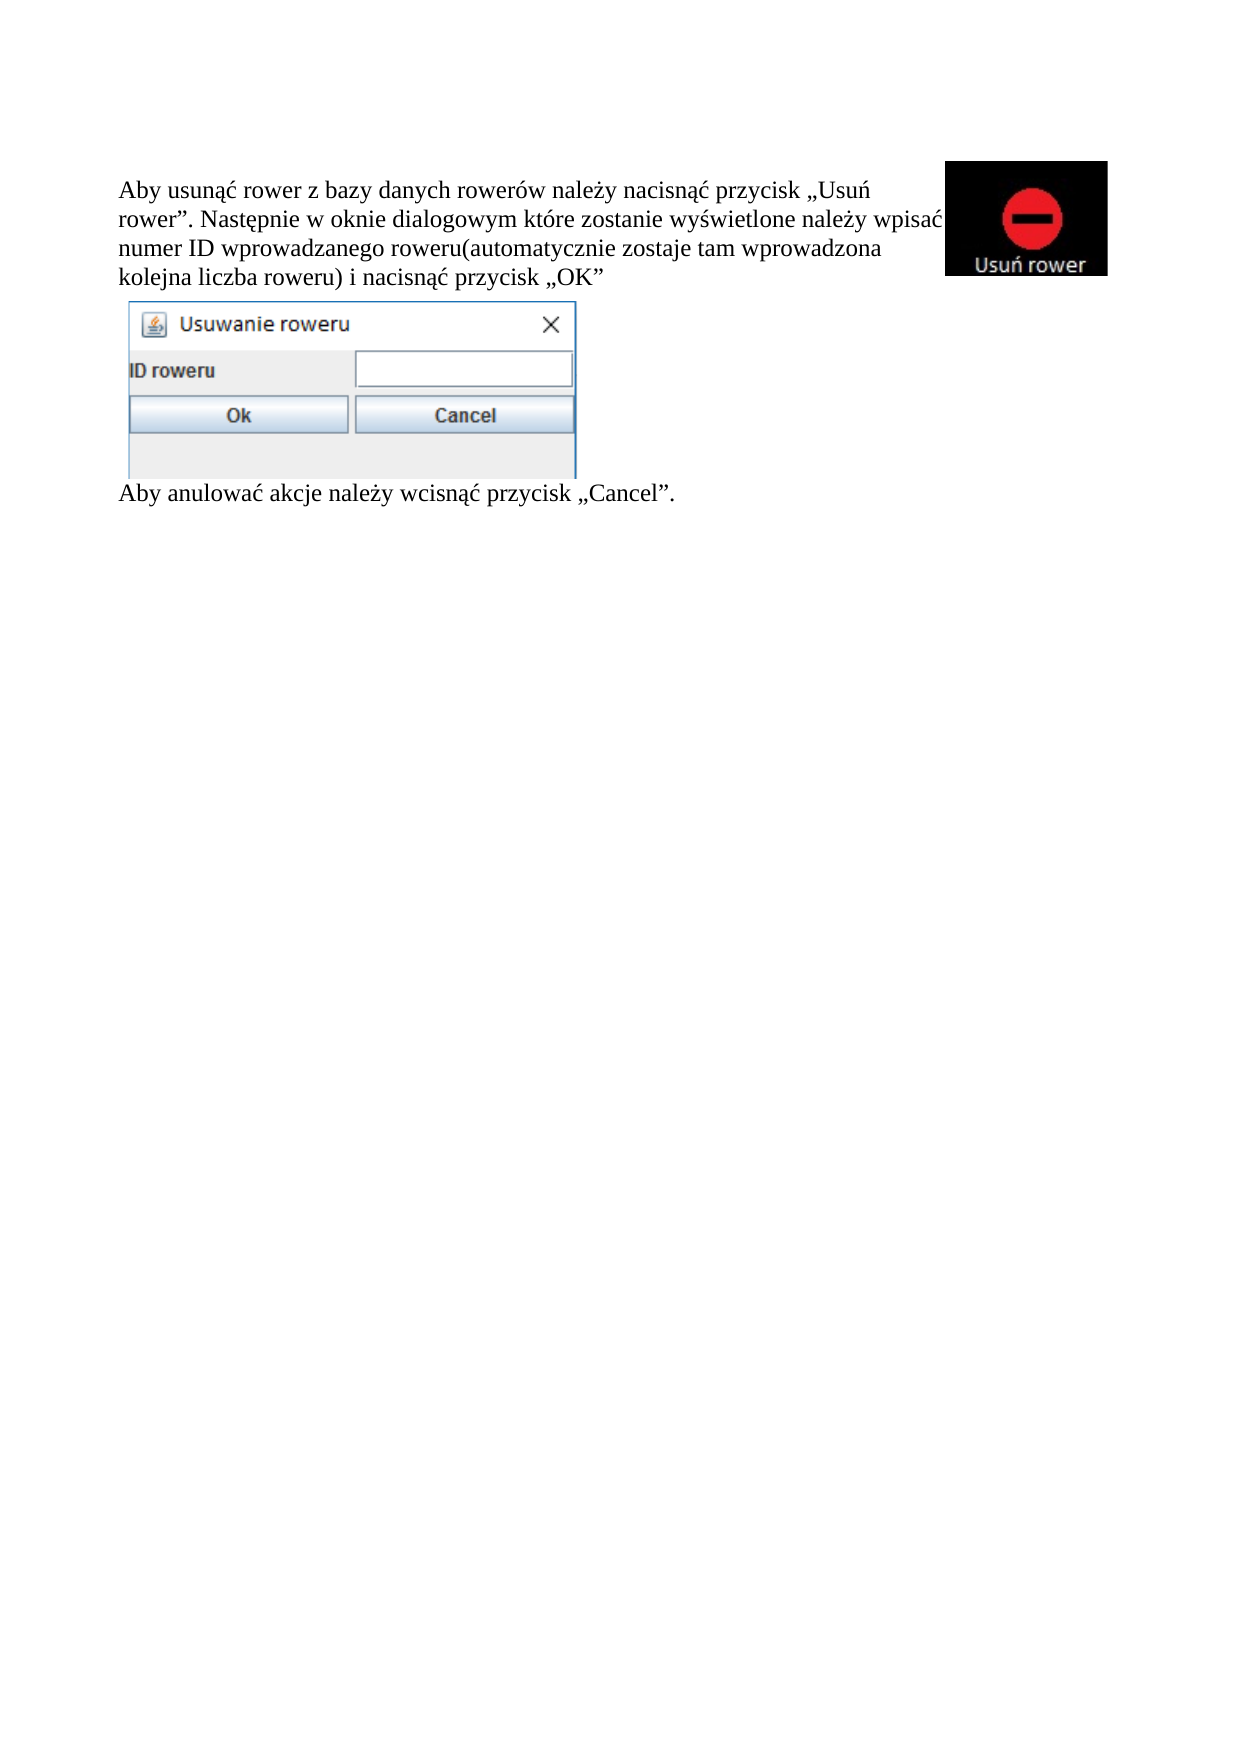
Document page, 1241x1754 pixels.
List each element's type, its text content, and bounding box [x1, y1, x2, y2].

text Aby anulować akcje należy wcisnąć przycisk „Cancel”. [118, 291, 1122, 507]
text Aby usunąć rower z bazy danych rowerów należy nacisnąć przycisk „Usuń rower”. Następnie w oknie dialogowym które zostanie wyświetlone należy wpisać numer ID wprowadzanego roweru(automatycznie zostaje tam wprowadzona kolejna liczba roweru) i nacisnąć przycisk „OK” [118, 176, 1122, 291]
